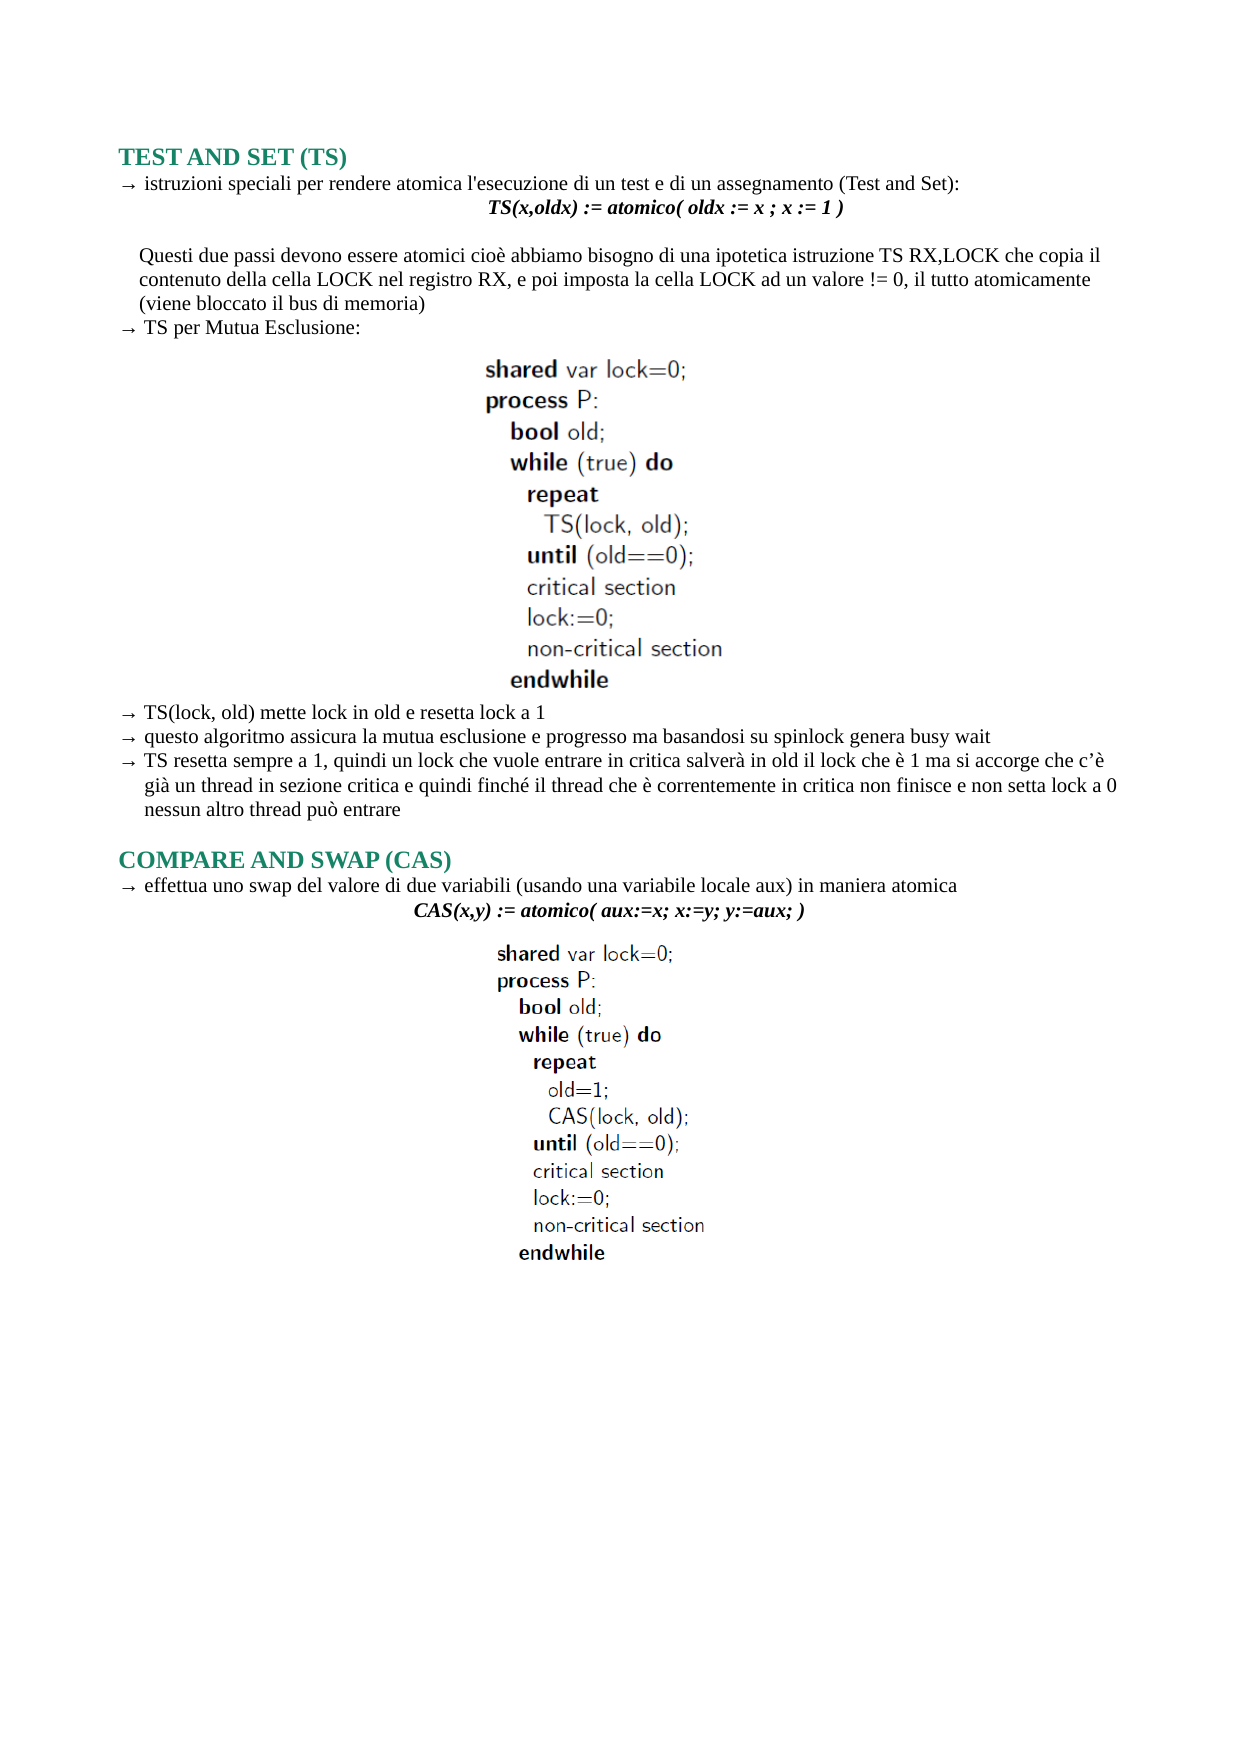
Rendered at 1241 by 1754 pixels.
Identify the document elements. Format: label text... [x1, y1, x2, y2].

text TEST AND SET (TS) [118, 142, 1122, 171]
text → effettua uno swap del valore di due variabili (usando una variabile locale aux) in maniera atomica [118, 873, 1122, 897]
text (viene bloccato il bus di memoria) [118, 291, 1122, 315]
text → TS(lock, old) mette lock in old e resetta lock a 1 [118, 700, 1122, 724]
text CAS(x,y) := atomico( aux:=x; x:=y; y:=aux; ) [118, 897, 1122, 922]
picture [481, 937, 711, 1271]
text COMPARE AND SWAP (CAS) [118, 845, 1122, 873]
text → istruzioni speciali per rendere atomica l'esecuzione di un test e di un assegnamento (Test and Set): [118, 171, 1122, 195]
text già un thread in sezione critica e quindi finché il thread che è correntemente in critica non finisce e non setta lock a 0 [118, 772, 1122, 797]
text Questi due passi devono essere atomici cioè abbiamo bisogno di una ipotetica istruzione TS RX,LOCK che copia il [118, 243, 1122, 267]
text contenuto della cella LOCK nel registro RX, e poi imposta la cella LOCK ad un valore != 0, il tutto atomicamente [118, 267, 1122, 291]
text → TS per Mutua Esclusione: [118, 315, 1122, 339]
picture [474, 347, 735, 694]
text TS(x,oldx) := atomico( oldx := x ; x := 1 ) [118, 195, 1122, 219]
text → TS resetta sempre a 1, quindi un lock che vuole entrare in critica salverà in old il lock che è 1 ma si accorge che c’è [118, 748, 1122, 772]
text → questo algoritmo assicura la mutua esclusione e progresso ma basandosi su spinlock genera busy wait [118, 724, 1122, 748]
text nessun altro thread può entrare [118, 797, 1122, 821]
